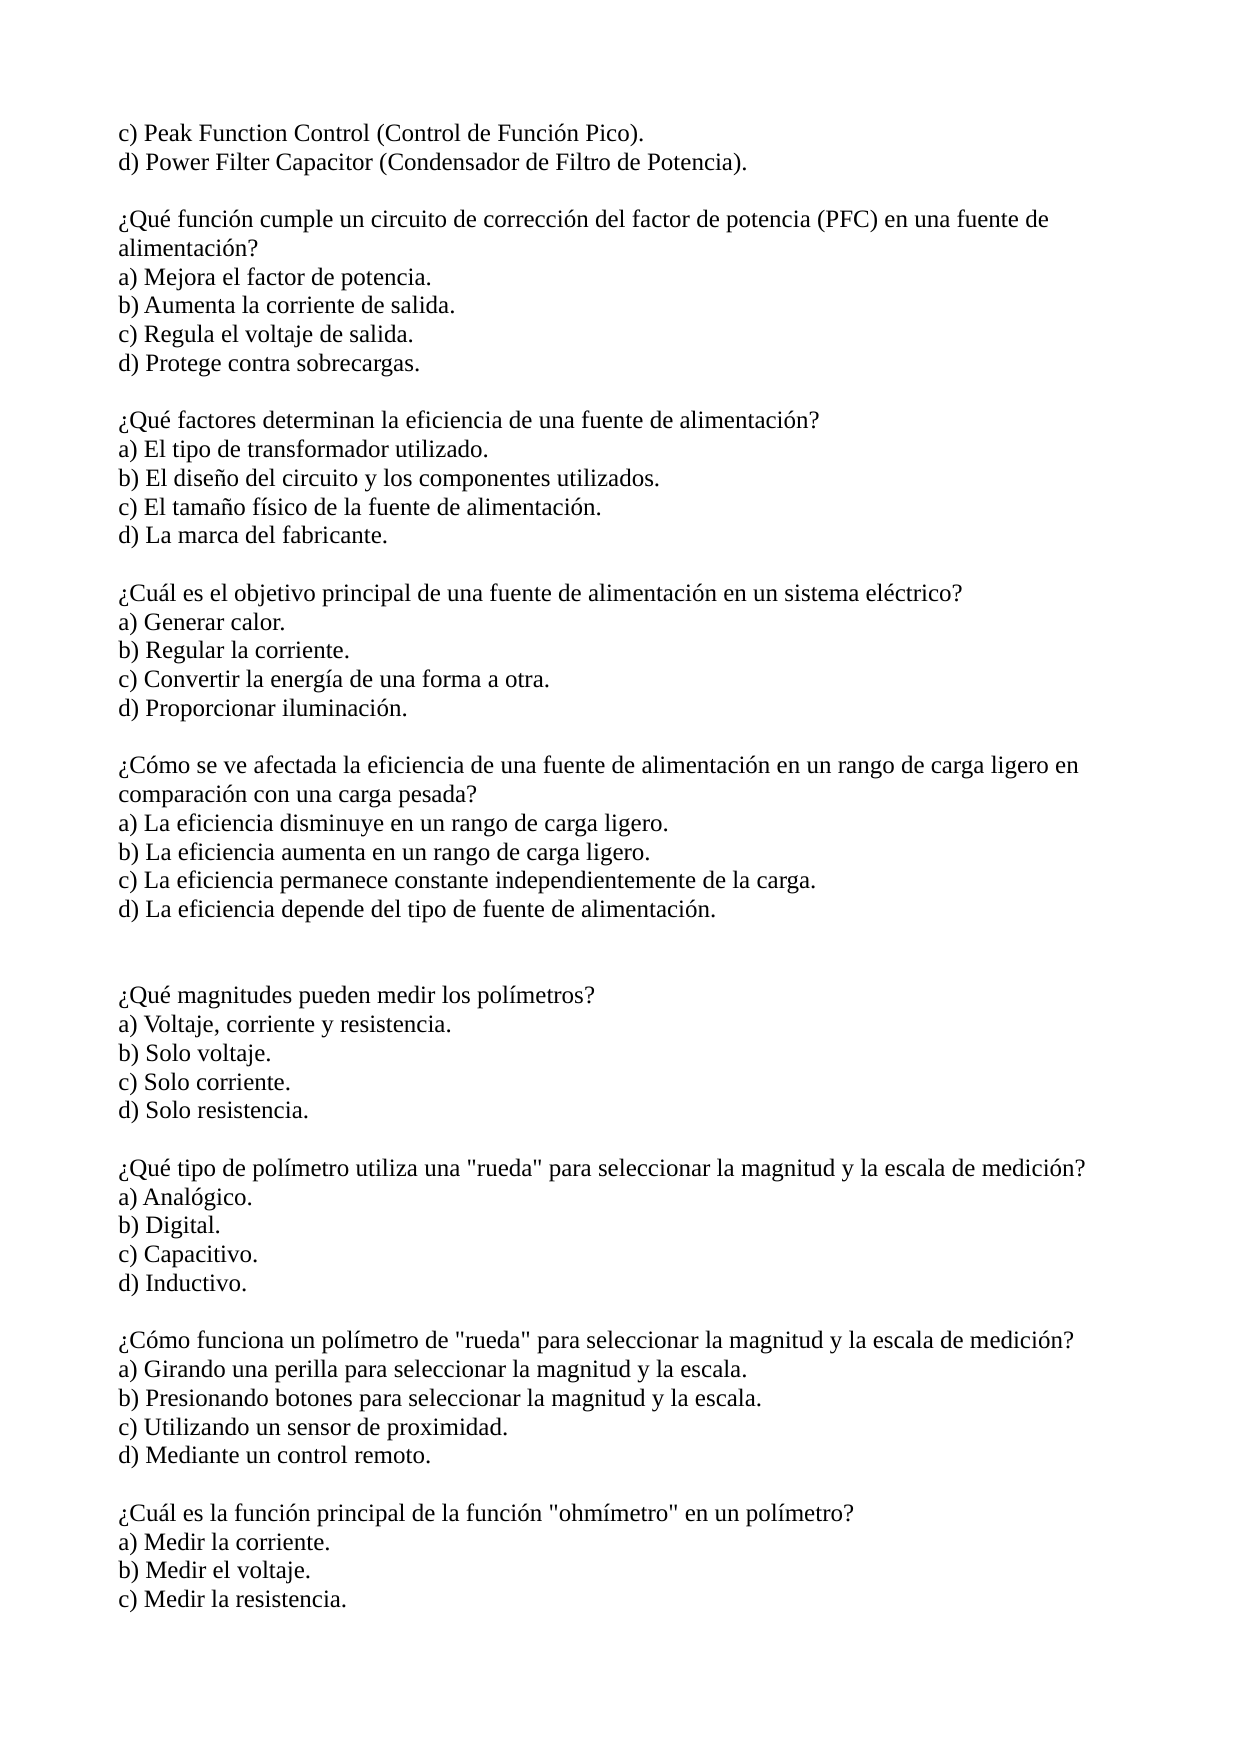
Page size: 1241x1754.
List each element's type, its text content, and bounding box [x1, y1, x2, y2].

text d) La eficiencia depende del tipo de fuente de alimentación. [118, 894, 1122, 923]
text a) Generar calor. [118, 607, 1122, 636]
text ¿Cuál es el objetivo principal de una fuente de alimentación en un sistema eléctrico? [118, 578, 1122, 607]
text d) Protege contra sobrecargas. [118, 348, 1122, 377]
text d) Solo resistencia. [118, 1096, 1122, 1124]
text ¿Cómo funciona un polímetro de "rueda" para seleccionar la magnitud y la escala de medición? [118, 1326, 1122, 1354]
text a) Analógico. [118, 1182, 1122, 1211]
text a) Voltaje, corriente y resistencia. [118, 1009, 1122, 1038]
text a) El tipo de transformador utilizado. [118, 434, 1122, 463]
text c) Utilizando un sensor de proximidad. [118, 1412, 1122, 1441]
text b) Medir el voltaje. [118, 1556, 1122, 1584]
text a) Girando una perilla para seleccionar la magnitud y la escala. [118, 1354, 1122, 1383]
text d) Proporcionar iluminación. [118, 693, 1122, 722]
text c) La eficiencia permanece constante independientemente de la carga. [118, 866, 1122, 894]
text ¿Qué factores determinan la eficiencia de una fuente de alimentación? [118, 406, 1122, 434]
text d) La marca del fabricante. [118, 521, 1122, 549]
text b) Aumenta la corriente de salida. [118, 291, 1122, 319]
text c) Capacitivo. [118, 1239, 1122, 1268]
text a) Mejora el factor de potencia. [118, 262, 1122, 291]
text ¿Qué magnitudes pueden medir los polímetros? [118, 981, 1122, 1009]
text a) La eficiencia disminuye en un rango de carga ligero. [118, 808, 1122, 837]
text b) El diseño del circuito y los componentes utilizados. [118, 463, 1122, 492]
text c) Peak Function Control (Control de Función Pico). [118, 118, 1122, 147]
text c) Regula el voltaje de salida. [118, 319, 1122, 348]
text b) Solo voltaje. [118, 1038, 1122, 1067]
text d) Mediante un control remoto. [118, 1441, 1122, 1469]
text c) Medir la resistencia. [118, 1584, 1122, 1613]
text ¿Qué función cumple un circuito de corrección del factor de potencia (PFC) en una fuente de alimentación? [118, 204, 1122, 262]
text c) Solo corriente. [118, 1067, 1122, 1096]
text c) El tamaño físico de la fuente de alimentación. [118, 492, 1122, 521]
text ¿Qué tipo de polímetro utiliza una "rueda" para seleccionar la magnitud y la escala de medición? [118, 1153, 1122, 1182]
text d) Inductivo. [118, 1268, 1122, 1297]
text b) Digital. [118, 1211, 1122, 1239]
text b) Presionando botones para seleccionar la magnitud y la escala. [118, 1383, 1122, 1412]
text d) Power Filter Capacitor (Condensador de Filtro de Potencia). [118, 147, 1122, 176]
text ¿Cómo se ve afectada la eficiencia de una fuente de alimentación en un rango de carga ligero en comparación con una carga pesada? [118, 751, 1122, 808]
text ¿Cuál es la función principal de la función "ohmímetro" en un polímetro? [118, 1498, 1122, 1527]
text b) La eficiencia aumenta en un rango de carga ligero. [118, 837, 1122, 866]
text b) Regular la corriente. [118, 636, 1122, 664]
text c) Convertir la energía de una forma a otra. [118, 664, 1122, 693]
text a) Medir la corriente. [118, 1527, 1122, 1556]
